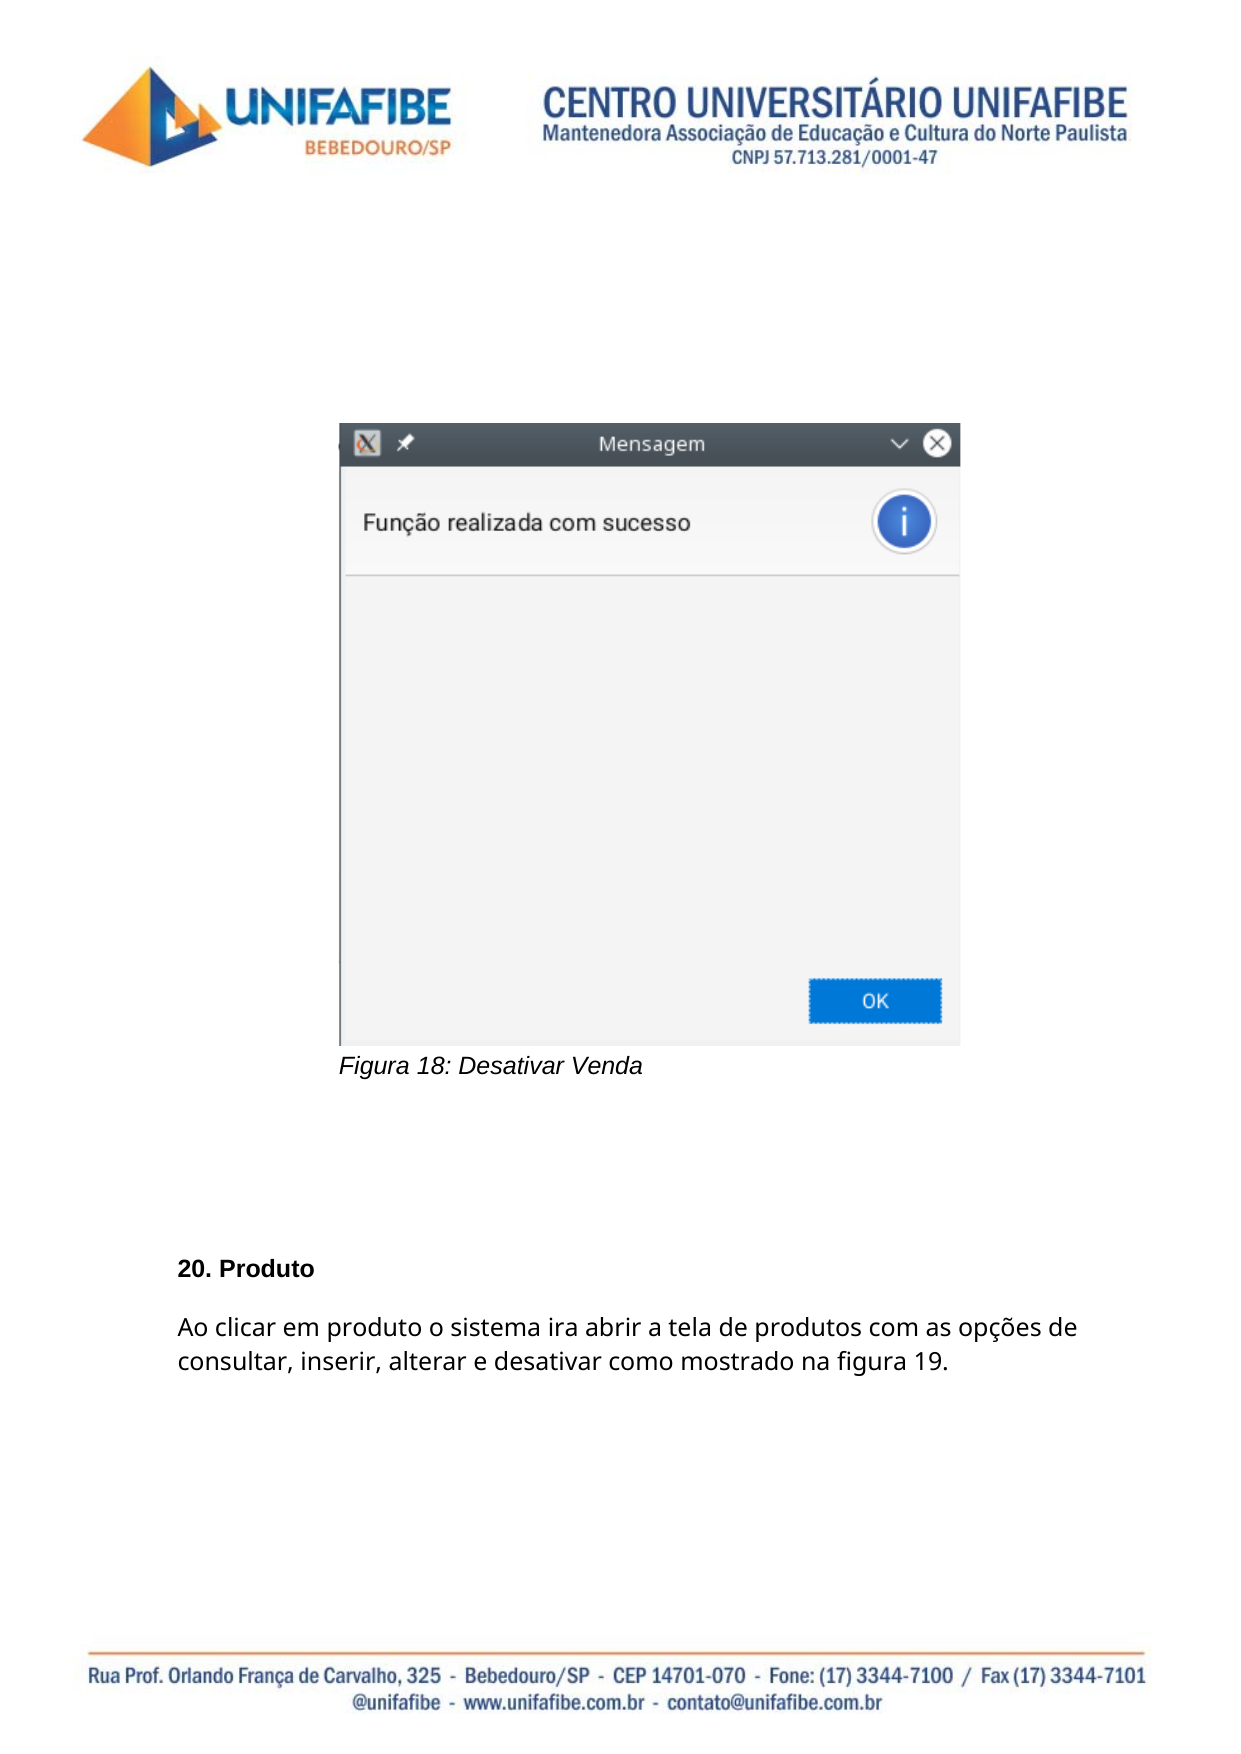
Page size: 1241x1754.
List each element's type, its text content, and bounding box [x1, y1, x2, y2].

text Figura 18: Desativar Venda [339, 1046, 961, 1079]
picture [74, 1612, 1164, 1740]
picture [338, 423, 961, 1046]
text Ao clicar em produto o sistema ira abrir a tela de produtos com as opções de consultar, inserir, alterar e desativar como mostrado na figura 19. [177, 1309, 1122, 1377]
picture [87, 55, 1148, 187]
subtitle 20. Produto [177, 1254, 1122, 1282]
